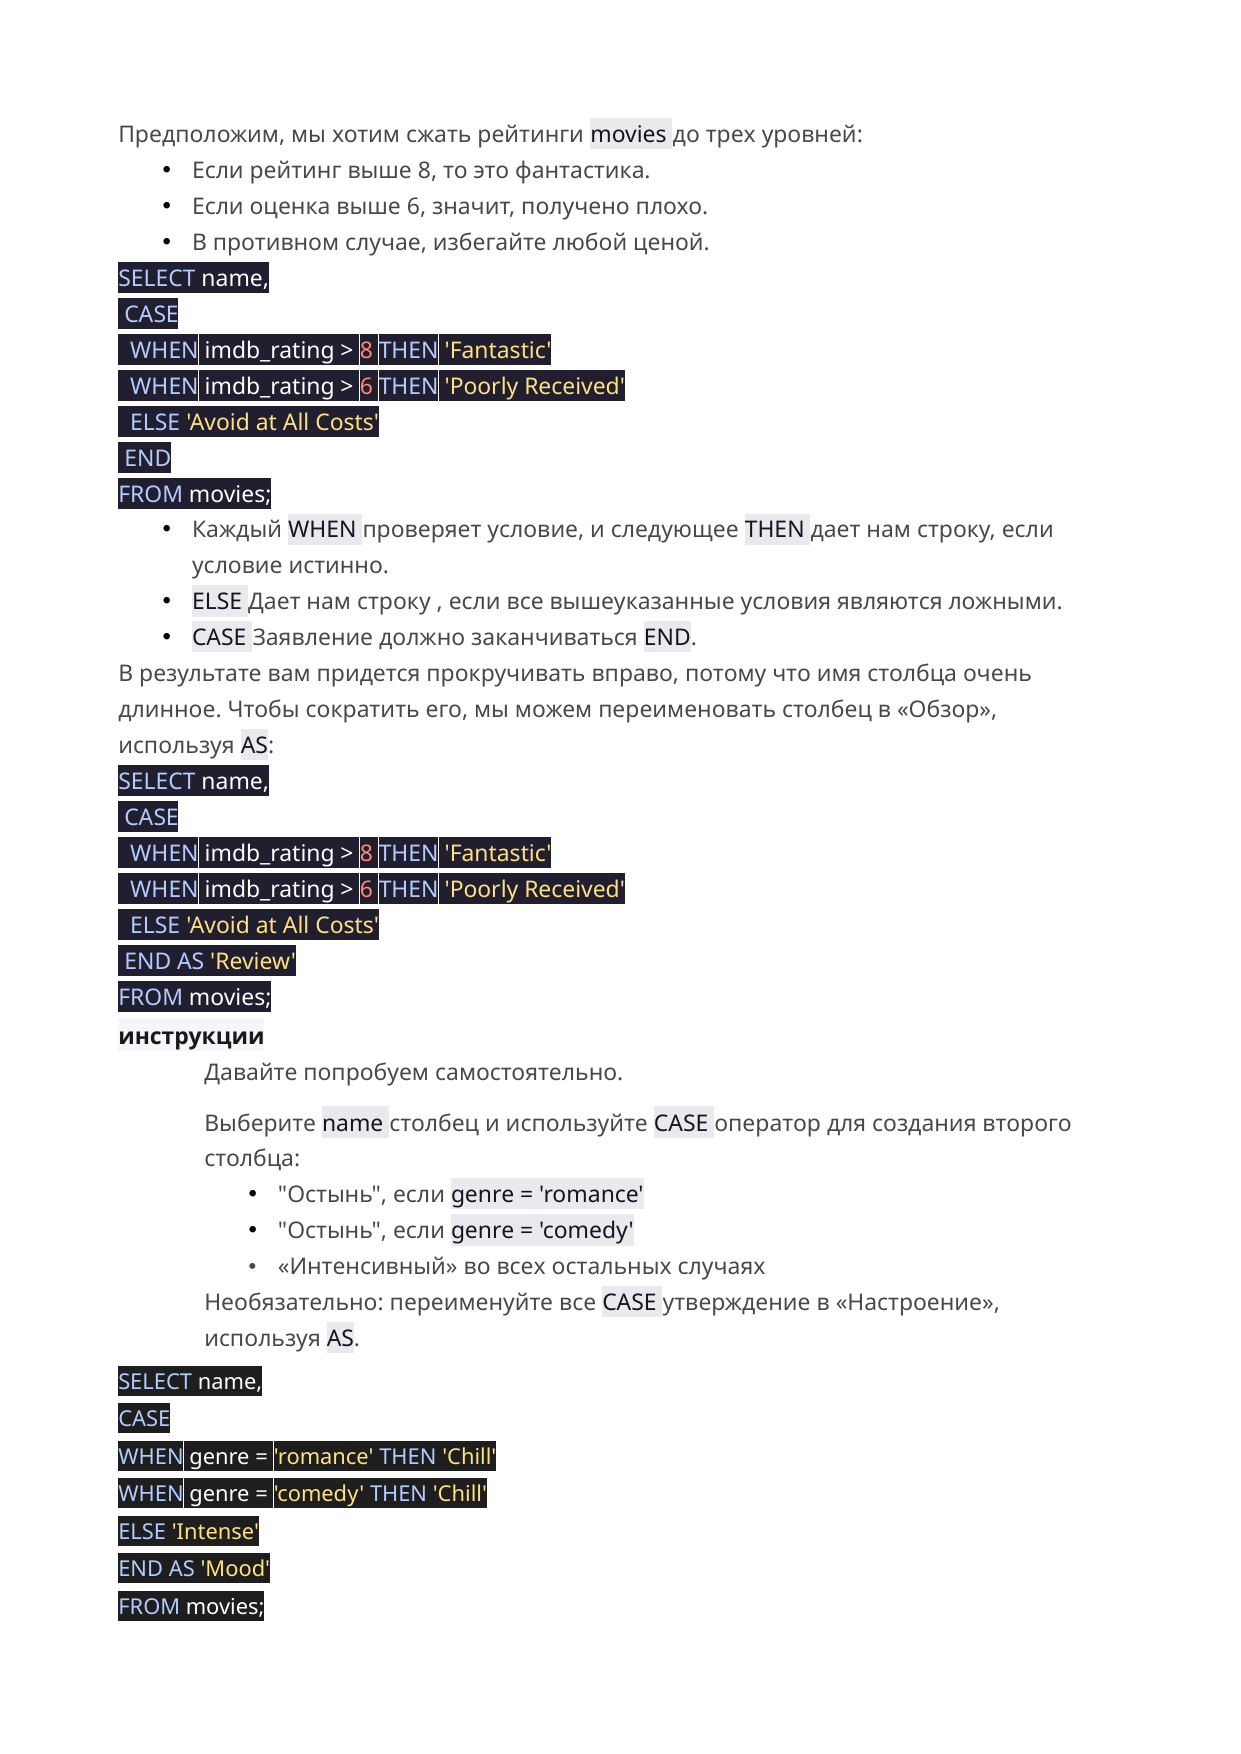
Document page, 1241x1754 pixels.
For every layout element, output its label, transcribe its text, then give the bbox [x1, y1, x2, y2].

text В результате вам придется прокручивать вправо, потому что имя столбца очень длинное. Чтобы сократить его, мы можем переименовать столбец в «Обзор», используя AS: [118, 657, 1122, 760]
text FROM movies; [118, 477, 1122, 509]
text Давайте попробуем самостоятельно. [204, 1056, 1122, 1087]
text Предположим, мы хотим сжать рейтинги movies до трех уровней: [118, 118, 1122, 149]
text Необязательно: переименуйте все CASE утверждение в «Настроение», используя AS. [204, 1286, 1122, 1353]
list «Интенсивный» во всех остальных случаях [248, 1250, 1122, 1281]
text END AS 'Review' [118, 945, 1122, 976]
text WHEN genre = 'comedy' THEN 'Chill' [118, 1471, 1122, 1508]
text Выберите name столбец и используйте CASE оператор для создания второго столбца: [204, 1106, 1122, 1174]
list CASE Заявление должно заканчиваться END. [162, 621, 1122, 652]
text ELSE 'Intense' [118, 1508, 1122, 1546]
text WHEN imdb_rating > 8 THEN 'Fantastic' [118, 334, 1122, 365]
text WHEN imdb_rating > 8 THEN 'Fantastic' [118, 837, 1122, 868]
list "Остынь", если genre = 'comedy' [248, 1214, 1122, 1246]
text WHEN genre = 'romance' THEN 'Chill' [118, 1433, 1122, 1471]
list В противном случае, избегайте любой ценой. [162, 226, 1122, 257]
text FROM movies; [118, 1583, 1122, 1621]
text ELSE 'Avoid at All Costs' [118, 909, 1122, 940]
text ELSE 'Avoid at All Costs' [118, 406, 1122, 437]
text WHEN imdb_rating > 6 THEN 'Poorly Received' [118, 873, 1122, 904]
text FROM movies; [118, 981, 1122, 1012]
text WHEN imdb_rating > 6 THEN 'Poorly Received' [118, 370, 1122, 401]
text SELECT name, [118, 765, 1122, 796]
list Если рейтинг выше 8, то это фантастика. [162, 154, 1122, 185]
list ELSE Дает нам строку , если все вышеуказанные условия являются ложными. [162, 585, 1122, 617]
text END AS 'Mood' [118, 1546, 1122, 1583]
list "Остынь", если genre = 'romance' [248, 1178, 1122, 1209]
text CASE [118, 298, 1122, 329]
text CASE [118, 1396, 1122, 1433]
subtitle инструкции [118, 1017, 1122, 1051]
text CASE [118, 801, 1122, 832]
list Каждый WHEN проверяет условие, и следующее THEN дает нам строку, если условие истинно. [162, 513, 1122, 581]
text END [118, 442, 1122, 473]
list Если оценка выше 6, значит, получено плохо. [162, 190, 1122, 221]
text SELECT name, [118, 262, 1122, 293]
text SELECT name, [118, 1358, 1122, 1396]
